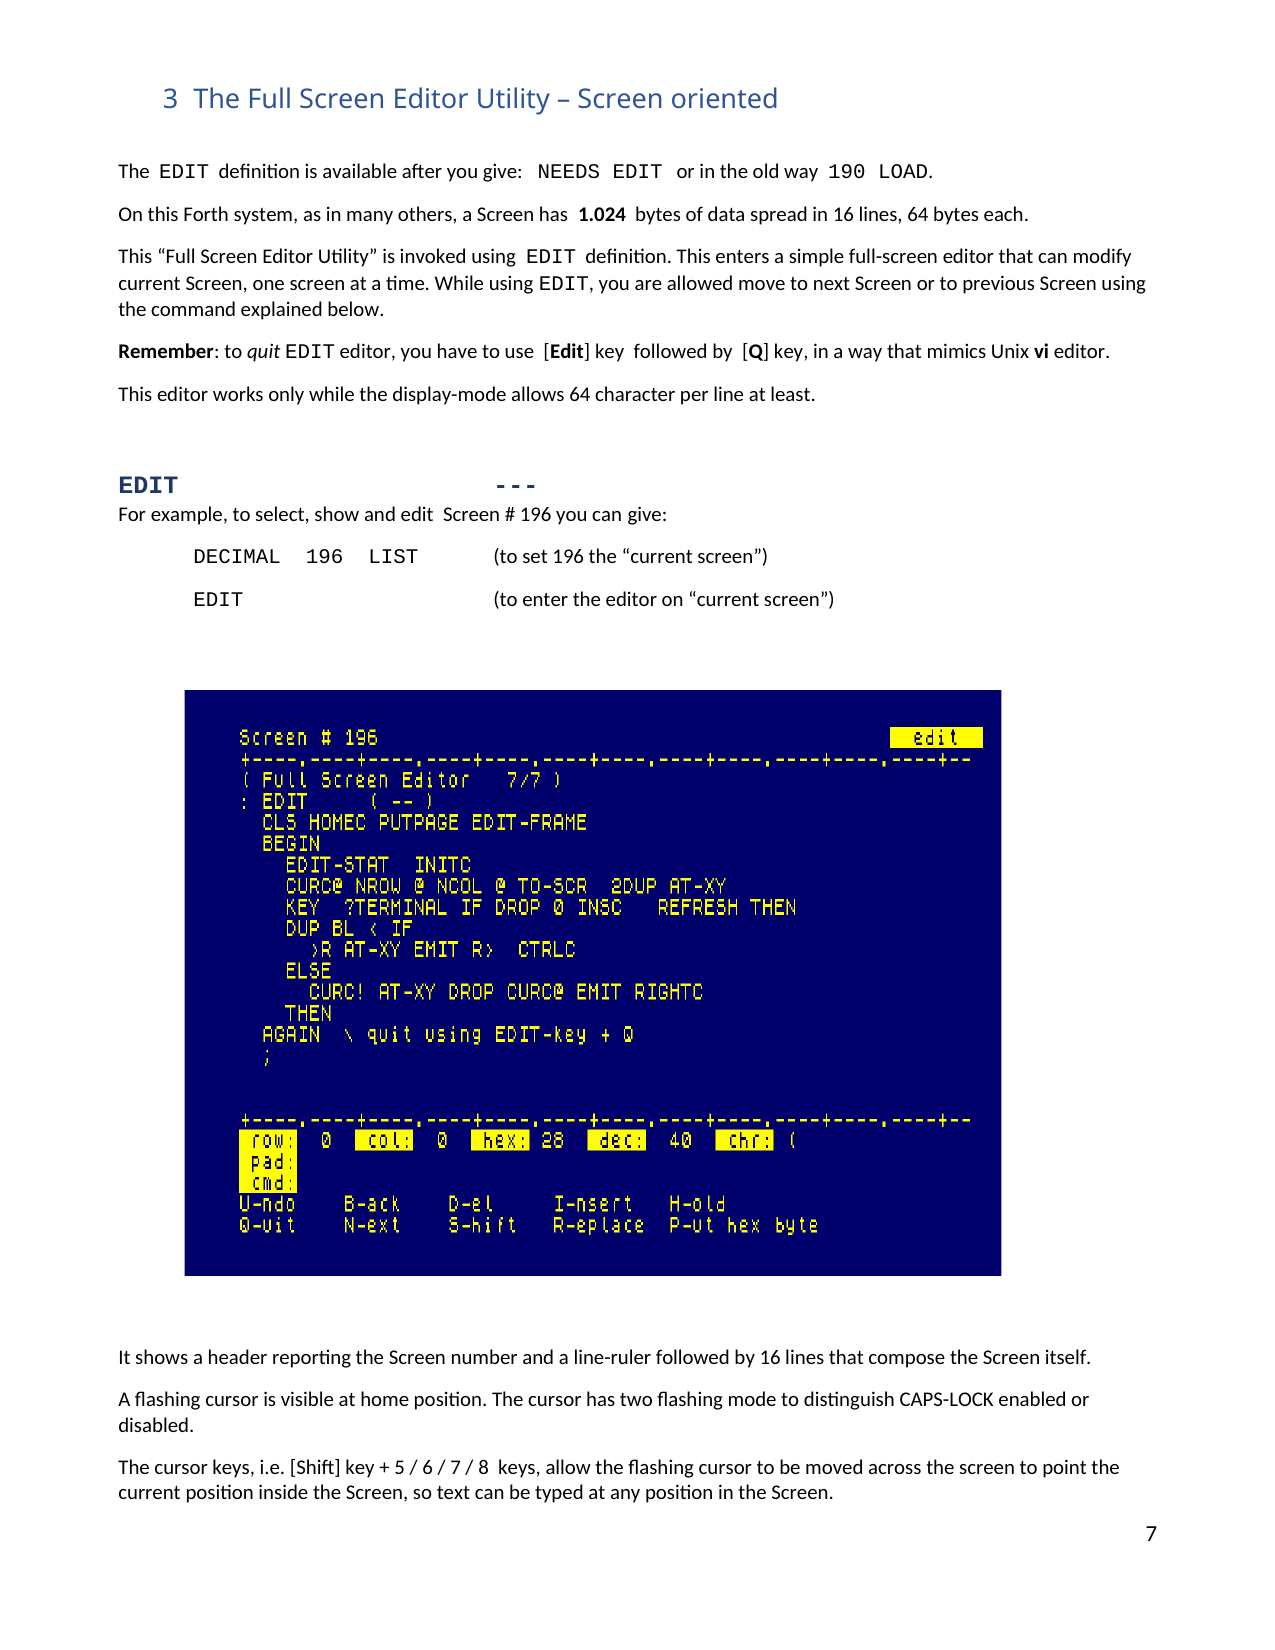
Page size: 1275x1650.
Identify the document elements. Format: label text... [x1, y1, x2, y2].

text On this Forth system, as in many others, a Screen has 1.024 bytes of data spread in 16 lines, 64 bytes each. [118, 201, 1157, 227]
text It shows a header reporting the Screen number and a line-ruler followed by 16 lines that compose the Screen itself. [118, 1344, 1157, 1370]
text The EDIT definition is available after you give: NEEDS EDIT or in the old way 190 LOAD. [118, 158, 1157, 184]
text This “Full Screen Editor Utility” is invoked using EDIT definition. This enters a simple full-screen editor that can modify current Screen, one screen at a time. While using EDIT, you are allowed move to next Screen or to previous Screen using the command explained below. [118, 243, 1157, 322]
text This editor works only while the display-mode allows 64 character per line at least. [118, 381, 1157, 407]
text For example, to select, show and edit Screen # 196 you can give: [118, 501, 1157, 526]
text A flashing cursor is visible at home position. The cursor has two flashing mode to distinguish CAPS-LOCK enabled or disabled. [118, 1387, 1157, 1437]
text Remember: to quit EDIT editor, you have to use [Edit] key followed by [Q] key, in a way that mimics Unix vi editor. [118, 338, 1157, 365]
picture [184, 690, 1002, 1276]
subtitle The Full Screen Editor Utility – Screen oriented [156, 79, 1157, 116]
text DECIMAL 196 LIST (to set 196 the “current screen”) [118, 543, 1157, 569]
text The cursor keys, i.e. [Shift] key + 5 / 6 / 7 / 8 keys, allow the flashing cursor to be moved across the screen to point the current position inside the Screen, so text can be typed at any position in the Screen. [118, 1454, 1157, 1505]
text EDIT (to enter the editor on “current screen”) [118, 586, 1157, 612]
subtitle EDIT --- [118, 472, 1157, 501]
